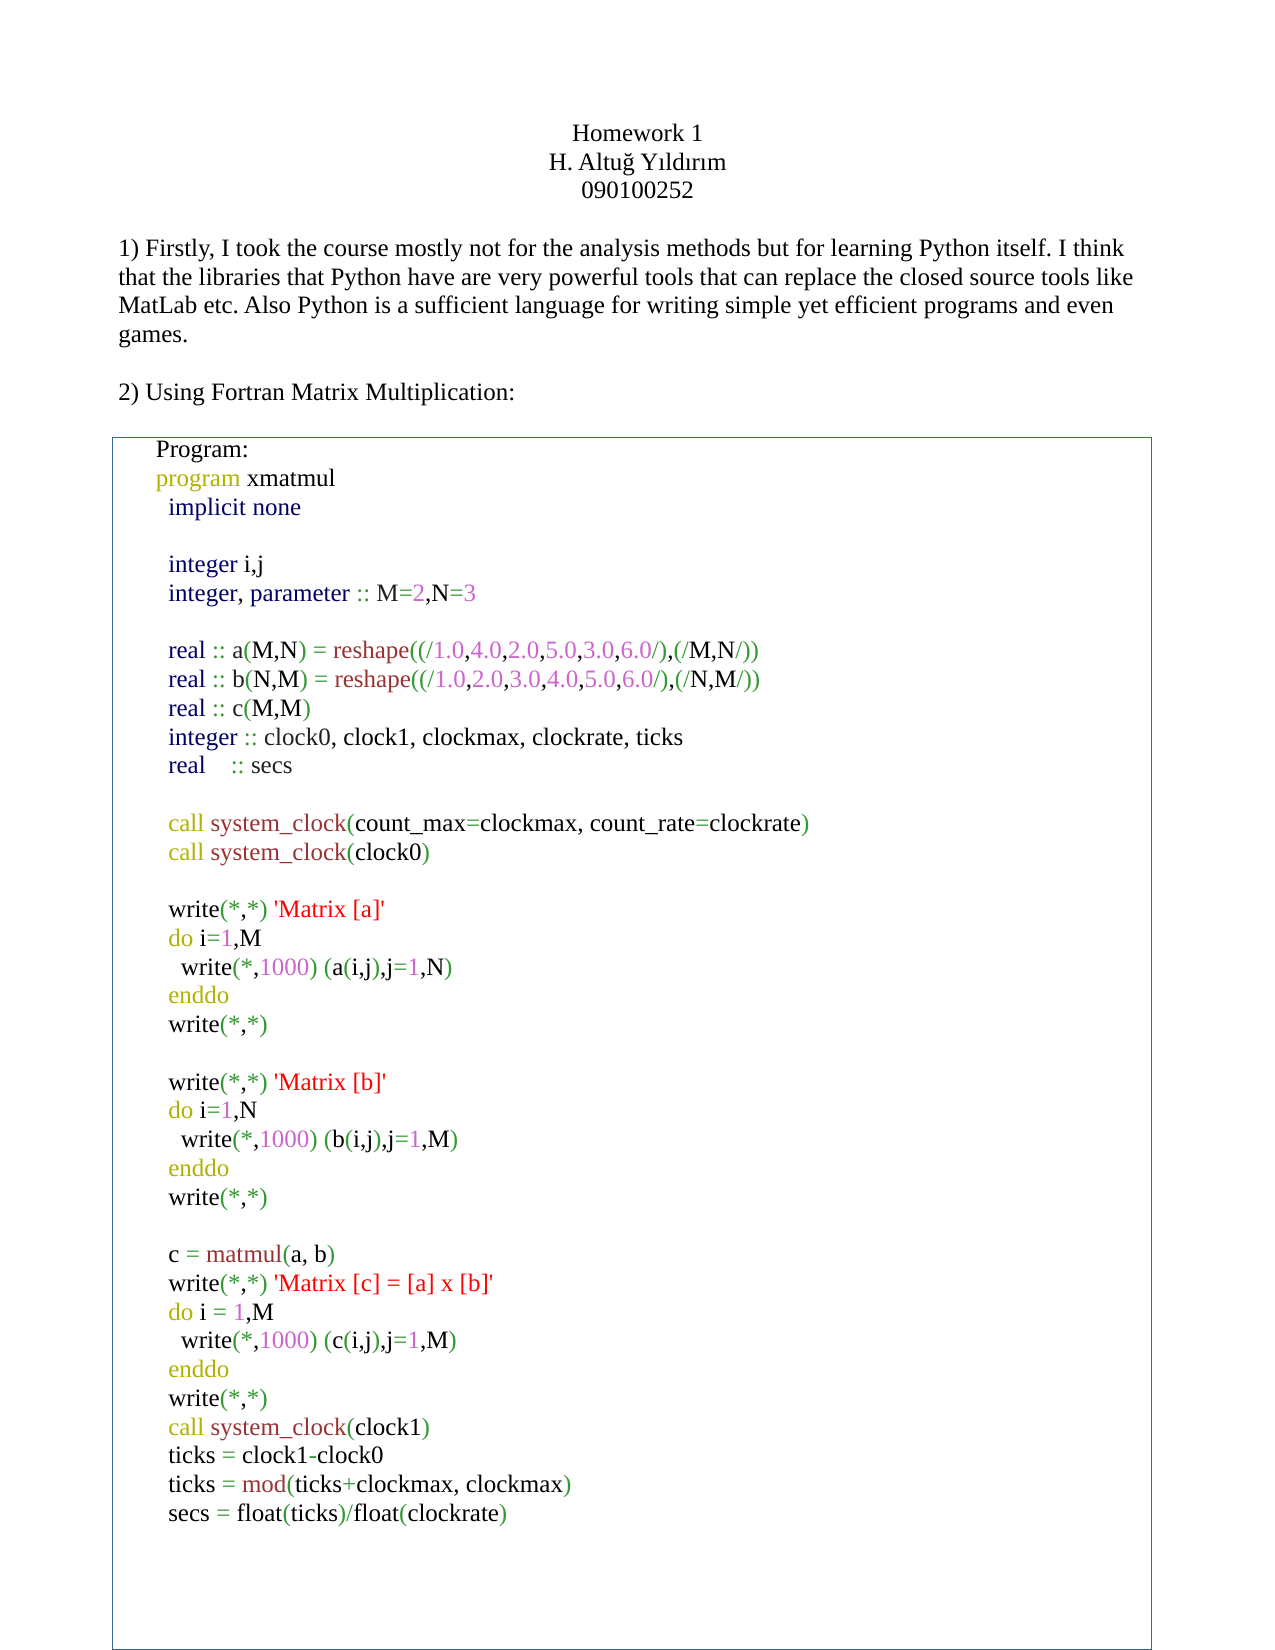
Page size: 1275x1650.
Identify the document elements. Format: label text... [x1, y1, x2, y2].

text write(*,1000) (b(i,j),j=1,M) [118, 1124, 1151, 1153]
text integer :: clock0, clock1, clockmax, clockrate, ticks [118, 722, 1151, 751]
text write(*,*) [118, 1182, 1151, 1211]
text do i = 1,M [118, 1297, 1151, 1326]
text ticks = mod(ticks+clockmax, clockmax) [118, 1469, 1151, 1498]
text 1) Firstly, I took the course mostly not for the analysis methods but for learning Python itself. I think that the libraries that Python have are very powerful tools that can replace the closed source tools like MatLab etc. Also Python is a sufficient language for writing simple yet efficient programs and even games. [118, 233, 1157, 348]
text Program: [118, 434, 1157, 463]
text real :: c(M,M) [118, 693, 1151, 722]
text real :: b(N,M) = reshape((/1.0,2.0,3.0,4.0,5.0,6.0/),(/N,M/)) [118, 664, 1151, 693]
text do i=1,N [118, 1096, 1151, 1124]
text H. Altuğ Yıldırım [118, 147, 1157, 176]
text write(*,1000) (c(i,j),j=1,M) [118, 1326, 1151, 1354]
text 090100252 [118, 176, 1157, 204]
text secs = float(ticks)/float(clockrate) [118, 1498, 1151, 1527]
text write(*,*) 'Matrix [a]' [118, 894, 1151, 923]
text write(*,*) 'Matrix [b]' [118, 1067, 1151, 1096]
text enddo [118, 1354, 1151, 1383]
text integer, parameter :: M=2,N=3 [118, 578, 1151, 607]
text write(*,*) [118, 1383, 1151, 1412]
text [1152, 1354, 1157, 1383]
text real :: a(M,N) = reshape((/1.0,4.0,2.0,5.0,3.0,6.0/),(/M,N/)) [118, 636, 1151, 664]
text write(*,1000) (a(i,j),j=1,N) [118, 952, 1151, 981]
text real :: secs [118, 751, 1151, 779]
text [1152, 1153, 1157, 1182]
text implicit none [118, 492, 1151, 521]
text 2) Using Fortran Matrix Multiplication: [118, 377, 1157, 406]
text call system_clock(clock1) [118, 1412, 1151, 1441]
text call system_clock(clock0) [118, 837, 1151, 866]
text program xmatmul [118, 463, 1151, 492]
text ticks = clock1-clock0 [118, 1441, 1151, 1469]
text enddo [118, 1153, 1151, 1182]
text c = matmul(a, b) [118, 1239, 1151, 1268]
text write(*,*) 'Matrix [c] = [a] x [b]' [118, 1268, 1151, 1297]
text enddo [118, 981, 1151, 1009]
text write(*,*) [118, 1009, 1151, 1038]
text [1152, 981, 1157, 1009]
text do i=1,M [118, 923, 1151, 952]
text call system_clock(count_max=clockmax, count_rate=clockrate) [118, 808, 1151, 837]
text integer i,j [118, 549, 1151, 578]
text Homework 1 [118, 118, 1157, 147]
